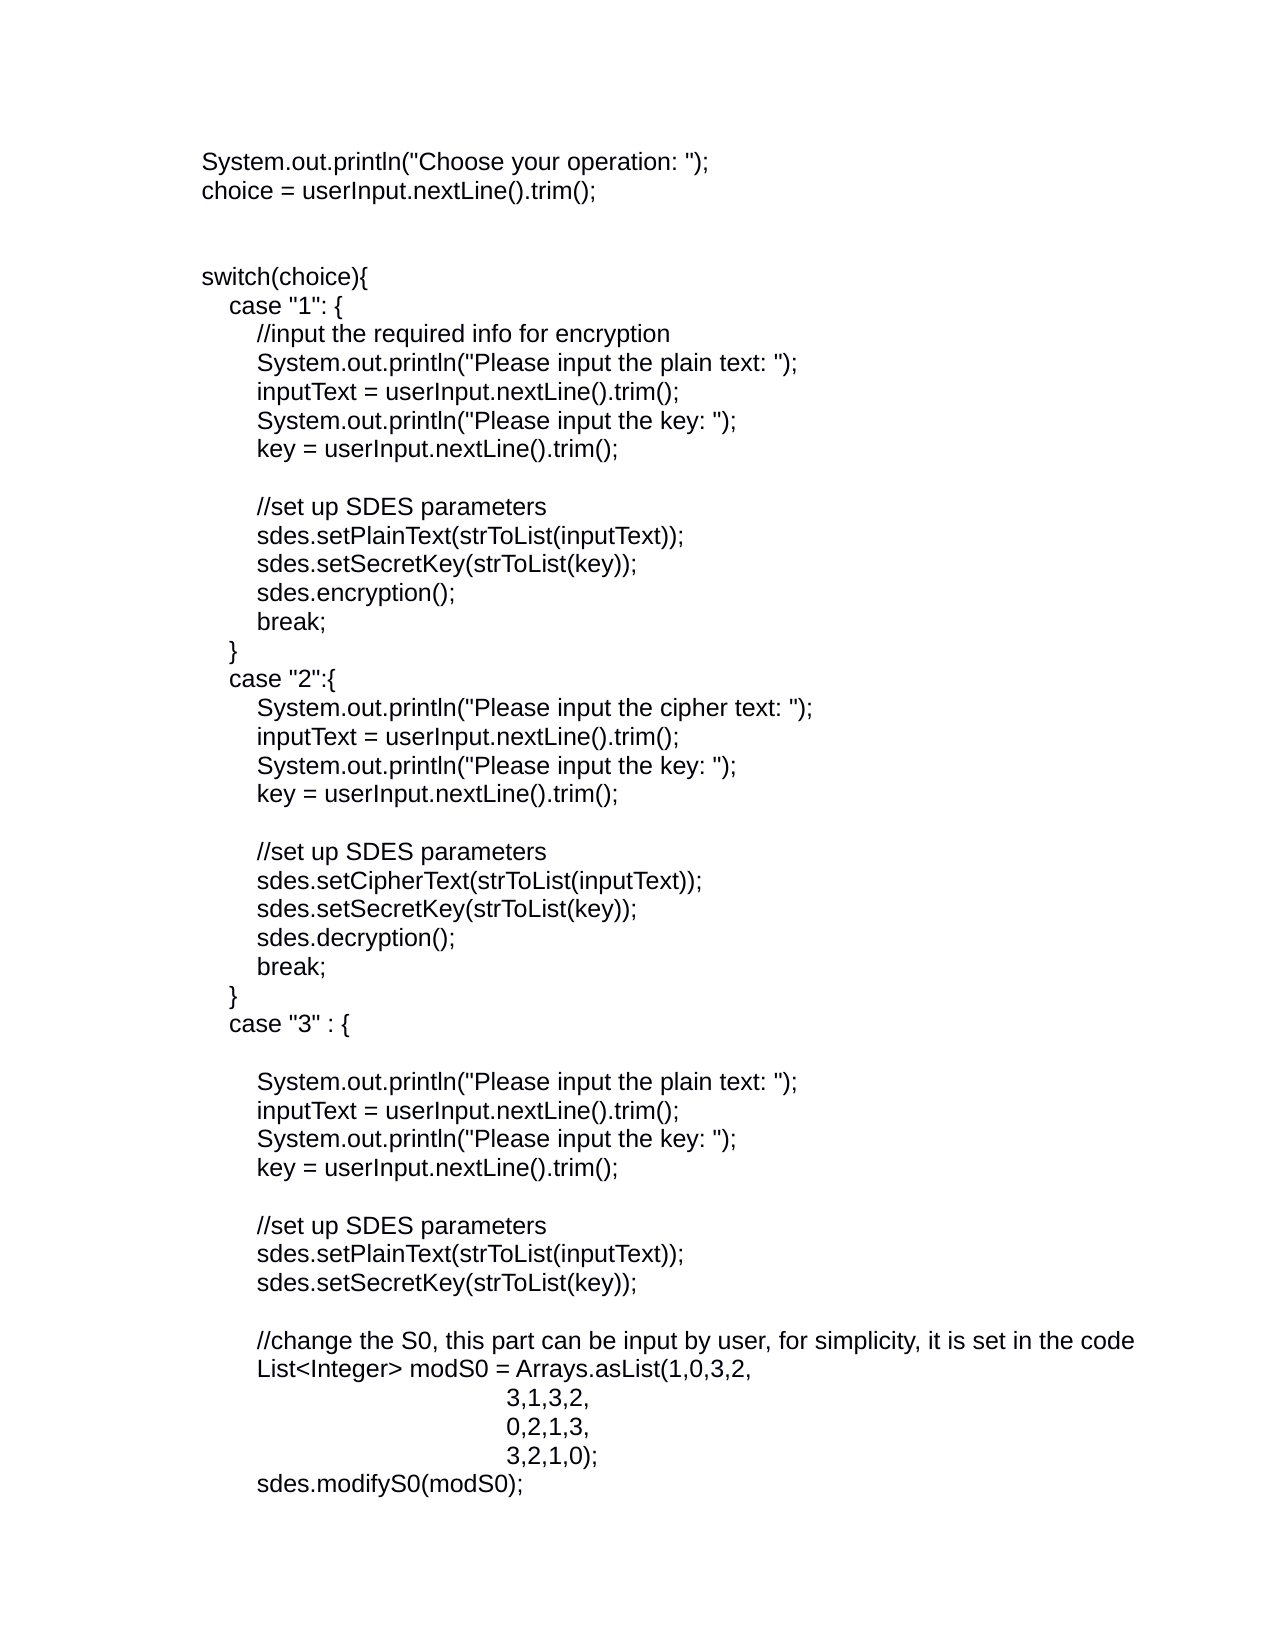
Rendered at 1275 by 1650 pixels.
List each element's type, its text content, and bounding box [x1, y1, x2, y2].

text //input the required info for encryption [118, 319, 1157, 348]
text sdes.encryption(); [118, 578, 1157, 607]
text System.out.println("Please input the cipher text: "); [118, 693, 1157, 722]
text case "1": { [118, 291, 1157, 319]
text //set up SDES parameters [118, 1211, 1157, 1239]
text //set up SDES parameters [118, 492, 1157, 521]
text 0,2,1,3, [118, 1412, 1157, 1441]
text sdes.decryption(); [118, 923, 1157, 952]
text sdes.setSecretKey(strToList(key)); [118, 894, 1157, 923]
text choice = userInput.nextLine().trim(); [118, 176, 1157, 204]
text sdes.setSecretKey(strToList(key)); [118, 549, 1157, 578]
text System.out.println("Please input the plain text: "); [118, 1067, 1157, 1096]
text } [118, 981, 1157, 1009]
text sdes.setPlainText(strToList(inputText)); [118, 1239, 1157, 1268]
text sdes.modifyS0(modS0); [118, 1469, 1157, 1498]
text sdes.setPlainText(strToList(inputText)); [118, 521, 1157, 549]
text key = userInput.nextLine().trim(); [118, 1153, 1157, 1182]
text //change the S0, this part can be input by user, for simplicity, it is set in the code [118, 1326, 1157, 1354]
text break; [118, 607, 1157, 636]
text sdes.setSecretKey(strToList(key)); [118, 1268, 1157, 1297]
text case "2":{ [118, 664, 1157, 693]
text key = userInput.nextLine().trim(); [118, 434, 1157, 463]
text key = userInput.nextLine().trim(); [118, 779, 1157, 808]
text System.out.println("Please input the key: "); [118, 406, 1157, 434]
text switch(choice){ [118, 262, 1157, 291]
text //set up SDES parameters [118, 837, 1157, 866]
text case "3" : { [118, 1009, 1157, 1038]
text List<Integer> modS0 = Arrays.asList(1,0,3,2, [118, 1354, 1157, 1383]
text 3,1,3,2, [118, 1383, 1157, 1412]
text System.out.println("Choose your operation: "); [118, 147, 1157, 176]
text System.out.println("Please input the plain text: "); [118, 348, 1157, 377]
text } [118, 636, 1157, 664]
text System.out.println("Please input the key: "); [118, 1124, 1157, 1153]
text 3,2,1,0); [118, 1441, 1157, 1469]
text sdes.setCipherText(strToList(inputText)); [118, 866, 1157, 894]
text break; [118, 952, 1157, 981]
text inputText = userInput.nextLine().trim(); [118, 377, 1157, 406]
text System.out.println("Please input the key: "); [118, 751, 1157, 779]
text inputText = userInput.nextLine().trim(); [118, 722, 1157, 751]
text inputText = userInput.nextLine().trim(); [118, 1096, 1157, 1124]
